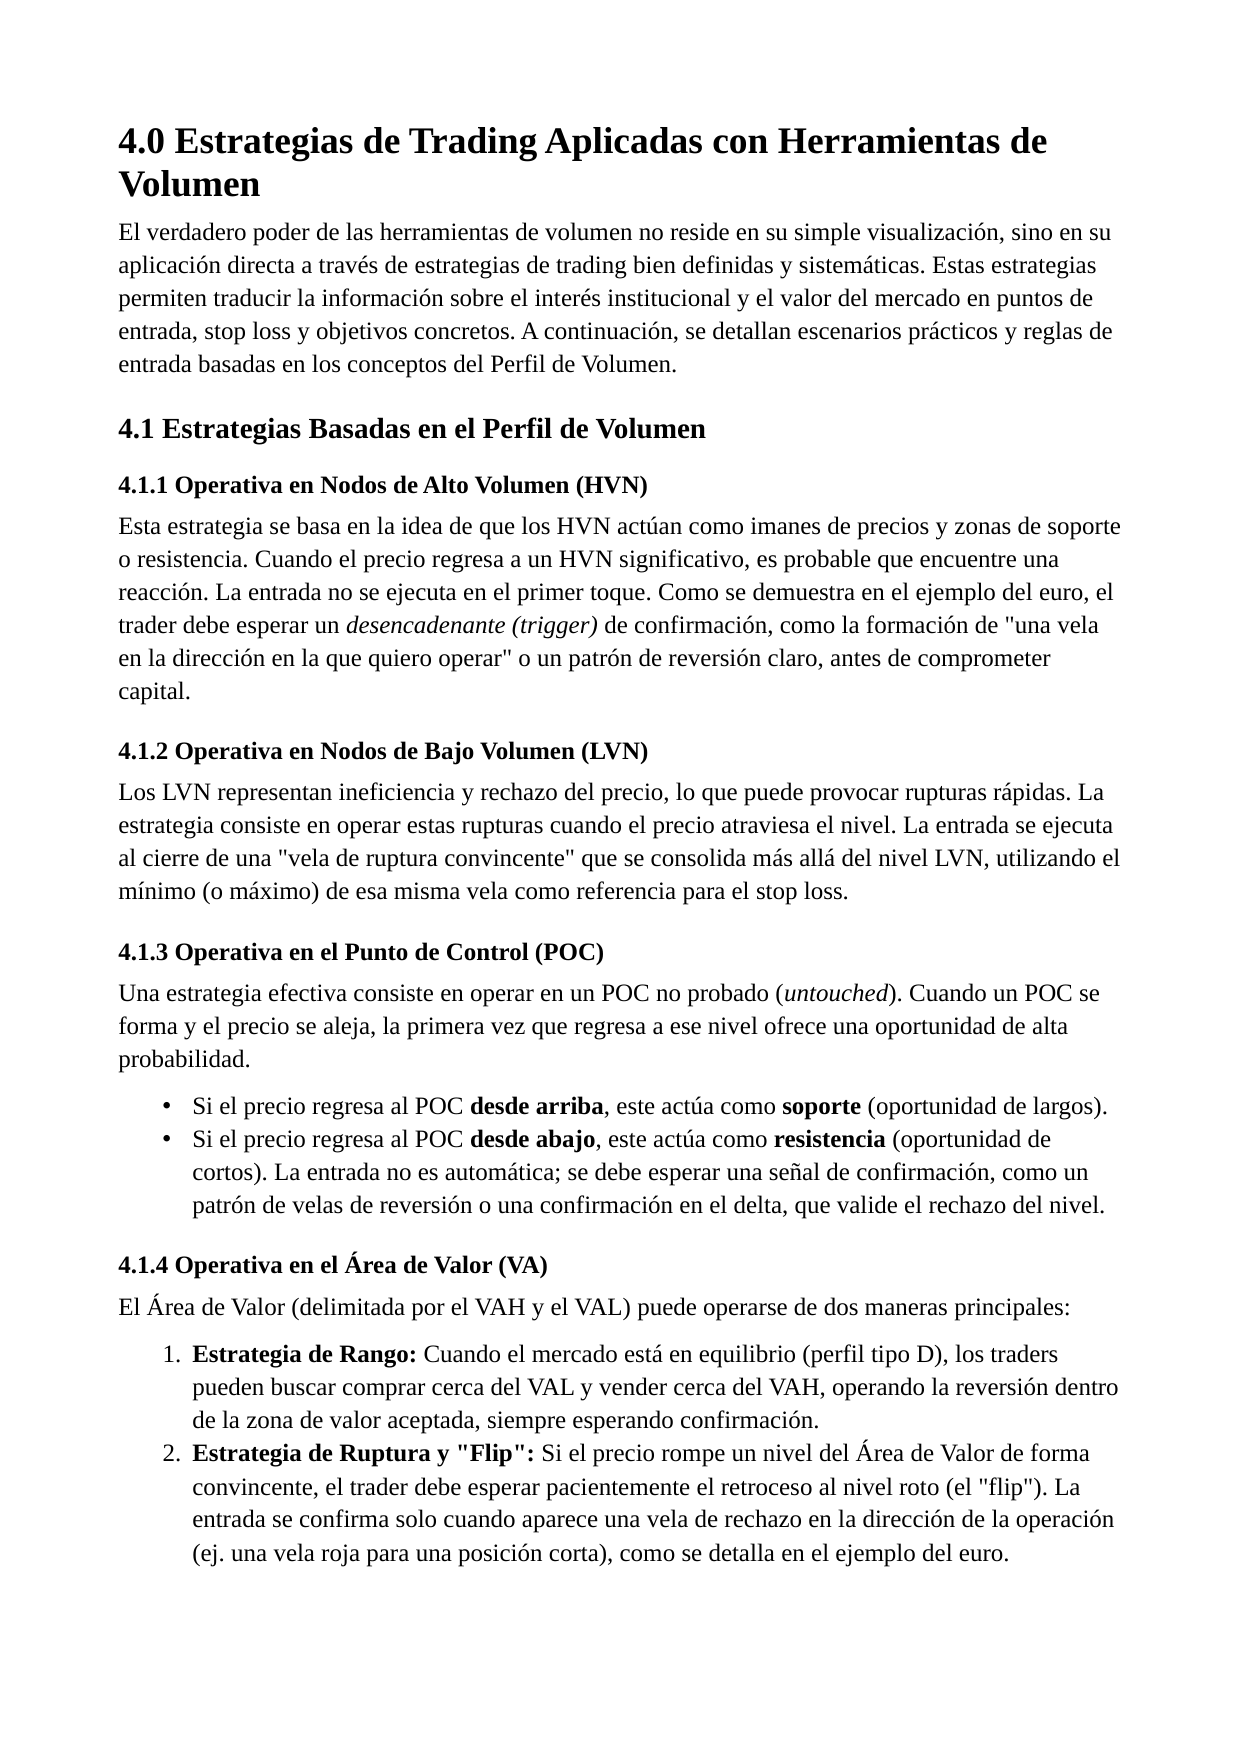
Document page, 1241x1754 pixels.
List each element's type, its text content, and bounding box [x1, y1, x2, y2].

text El verdadero poder de las herramientas de volumen no reside en su simple visualización, sino en su aplicación directa a través de estrategias de trading bien definidas y sistemáticas. Estas estrategias permiten traducir la información sobre el interés institucional y el valor del mercado en puntos de entrada, stop loss y objetivos concretos. A continuación, se detallan escenarios prácticos y reglas de entrada basadas en los conceptos del Perfil de Volumen. [118, 217, 1122, 378]
text El Área de Valor (delimitada por el VAH y el VAL) puede operarse de dos maneras principales: [118, 1292, 1122, 1321]
list Si el precio regresa al POC desde arriba, este actúa como soporte (oportunidad de largos). [162, 1091, 1122, 1120]
text Los LVN representan ineficiencia y rechazo del precio, lo que puede provocar rupturas rápidas. La estrategia consiste en operar estas rupturas cuando el precio atraviesa el nivel. La entrada se ejecuta al cierre de una "vela de ruptura convincente" que se consolida más allá del nivel LVN, utilizando el mínimo (o máximo) de esa misma vela como referencia para el stop loss. [118, 777, 1122, 905]
subtitle 4.1.2 Operativa en Nodos de Bajo Volumen (LVN) [118, 736, 1122, 765]
subtitle 4.1 Estrategias Basadas en el Perfil de Volumen [118, 411, 1122, 445]
subtitle 4.1.3 Operativa en el Punto de Control (POC) [118, 937, 1122, 965]
text Una estrategia efectiva consiste en operar en un POC no probado (untouched). Cuando un POC se forma y el precio se aleja, la primera vez que regresa a ese nivel ofrece una oportunidad de alta probabilidad. [118, 978, 1122, 1073]
subtitle 4.1.1 Operativa en Nodos de Alto Volumen (HVN) [118, 470, 1122, 498]
subtitle 4.0 Estrategias de Trading Aplicadas con Herramientas de Volumen [118, 118, 1122, 204]
list Estrategia de Rango: Cuando el mercado está en equilibrio (perfil tipo D), los traders pueden buscar comprar cerca del VAL y vender cerca del VAH, operando la reversión dentro de la zona de valor aceptada, siempre esperando confirmación. [162, 1339, 1122, 1434]
list Si el precio regresa al POC desde abajo, este actúa como resistencia (oportunidad de cortos). La entrada no es automática; se debe esperar una señal de confirmación, como un patrón de velas de reversión o una confirmación en el delta, que valide el rechazo del nivel. [162, 1124, 1122, 1219]
text Esta estrategia se basa en la idea de que los HVN actúan como imanes de precios y zonas de soporte o resistencia. Cuando el precio regresa a un HVN significativo, es probable que encuentre una reacción. La entrada no se ejecuta en el primer toque. Como se demuestra en el ejemplo del euro, el trader debe esperar un desencadenante (trigger) de confirmación, como la formación de "una vela en la dirección en la que quiero operar" o un patrón de reversión claro, antes de comprometer capital. [118, 511, 1122, 705]
subtitle 4.1.4 Operativa en el Área de Valor (VA) [118, 1251, 1122, 1279]
list Estrategia de Ruptura y "Flip": Si el precio rompe un nivel del Área de Valor de forma convincente, el trader debe esperar pacientemente el retroceso al nivel roto (el "flip"). La entrada se confirma solo cuando aparece una vela de rechazo en la dirección de la operación (ej. una vela roja para una posición corta), como se detalla en el ejemplo del euro. [162, 1438, 1122, 1566]
